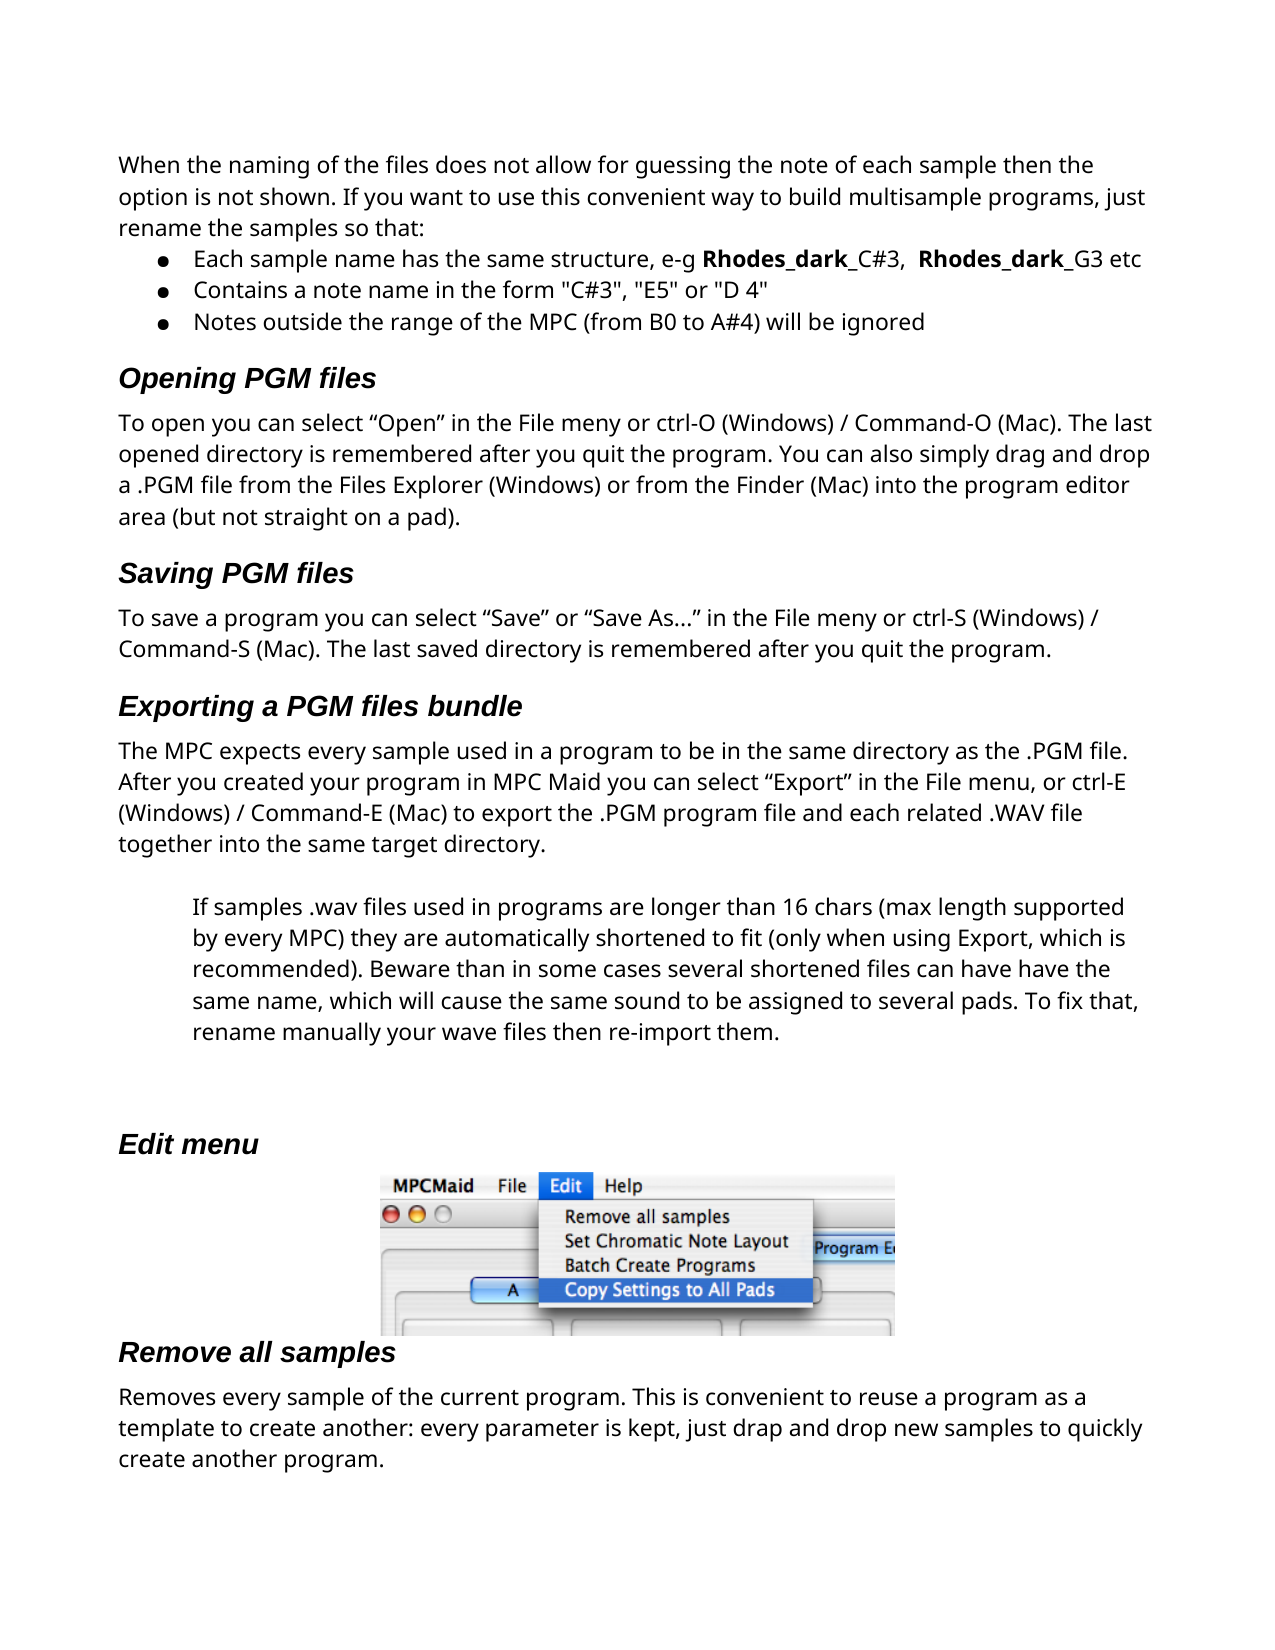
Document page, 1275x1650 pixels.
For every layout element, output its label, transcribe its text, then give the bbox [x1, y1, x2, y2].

picture [380, 1172, 895, 1336]
text To open you can select “Open” in the File meny or ctrl-O (Windows) / Command-O (Mac). The last opened directory is remembered after you quit the program. You can also simply drag and drop a .PGM file from the Files Explorer (Windows) or from the Finder (Mac) into the program editor area (but not straight on a pad). [118, 407, 1157, 532]
subtitle Opening PGM files [118, 362, 1157, 394]
subtitle Exporting a PGM files bundle [118, 689, 1157, 722]
list Contains a note name in the form "C#3", "E5" or "D 4" [156, 274, 1157, 306]
text To save a program you can select “Save” or “Save As...” in the File meny or ctrl-S (Windows) / Command-S (Mac). The last saved directory is remembered after you quit the program. [118, 602, 1157, 664]
text If samples .wav files used in programs are longer than 16 chars (max length supported by every MPC) they are automatically shortened to fit (only when using Export, which is recommended). Beware than in some cases several shortened files can have have the same name, which will cause the same sound to be assigned to several pads. To fix that, rename manually your wave files then re-import them. [192, 891, 1157, 1047]
subtitle Edit menu [118, 1128, 1157, 1160]
text The MPC expects every sample used in a program to be in the same directory as the .PGM file. After you created your program in MPC Maid you can select “Export” in the File menu, or ctrl-E (Windows) / Command-E (Mac) to export the .PGM program file and each related .WAV file together into the same target directory. [118, 735, 1157, 860]
list Each sample name has the same structure, e-g Rhodes_dark_C#3, Rhodes_dark_G3 etc [156, 243, 1157, 274]
text Removes every sample of the current program. This is convenient to reuse a program as a template to create another: every parameter is kept, just drap and drop new samples to quickly create another program. [118, 1381, 1157, 1474]
list Notes outside the range of the MPC (from B0 to A#4) will be ignored [156, 306, 1157, 337]
text When the naming of the files does not allow for guessing the note of each sample then the option is not shown. If you want to use this convenient way to build multisample programs, just rename the samples so that: [118, 149, 1157, 243]
subtitle Saving PGM files [118, 557, 1157, 589]
subtitle Remove all samples [118, 1198, 1157, 1368]
